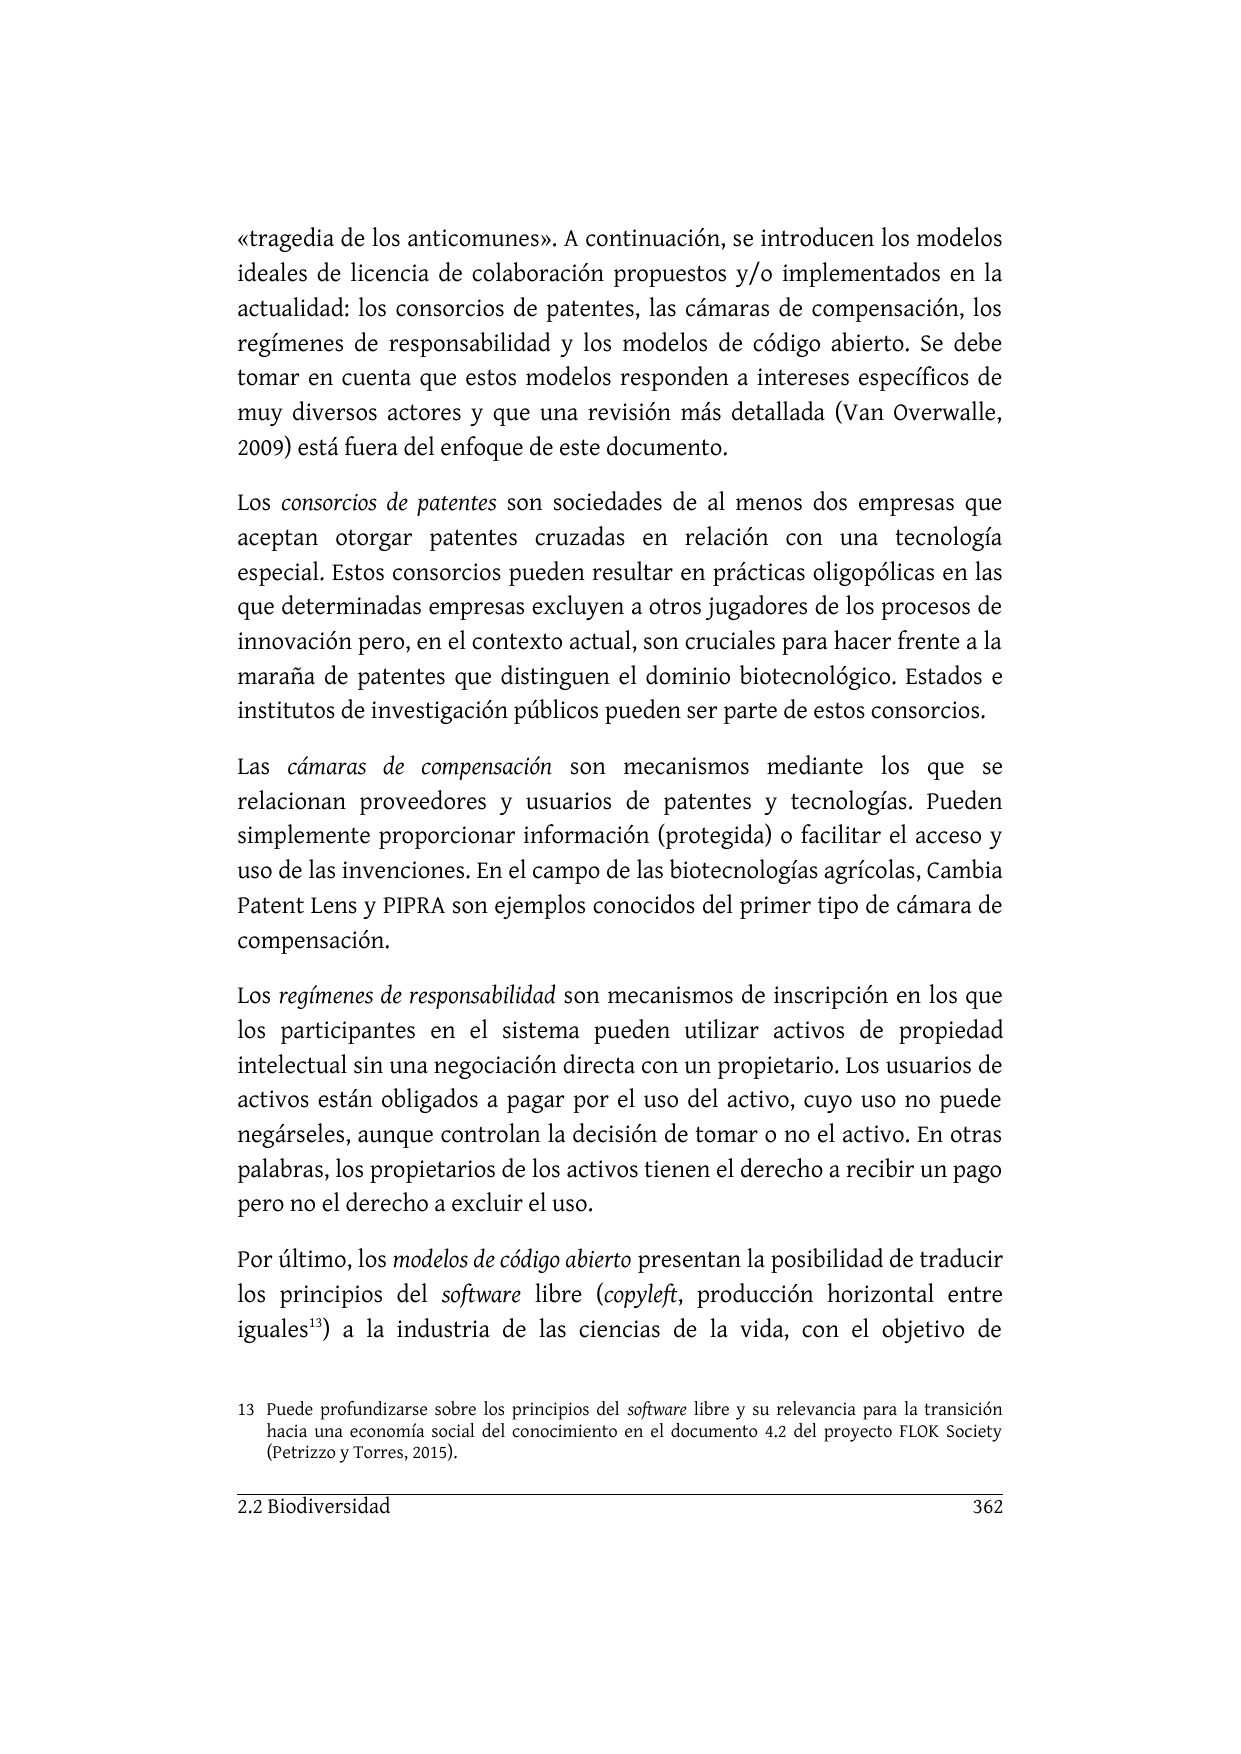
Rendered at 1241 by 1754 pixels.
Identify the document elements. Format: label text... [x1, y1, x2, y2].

text Los regímenes de responsabilidad son mecanismos de inscripción en los que los participantes en el sistema pueden utilizar activos de propiedad intelectual sin una negociación directa con un propietario. Los usuarios de activos están obligados a pagar por el uso del activo, cuyo uso no puede negárseles, aunque controlan la decisión de tomar o no el activo. En otras palabras, los propietarios de los activos tienen el derecho a recibir un pago pero no el derecho a excluir el uso. [237, 982, 1003, 1219]
text Por último, los modelos de código abierto presentan la posibilidad de traducir los principios del software libre (copyleft, producción horizontal entre iguales) a la industria de las ciencias de la vida, con el objetivo de [237, 1246, 1003, 1344]
text Las cámaras de compensación son mecanismos mediante los que se relacionan proveedores y usuarios de patentes y tecnologías. Pueden simplemente proporcionar información (protegida) o facilitar el acceso y uso de las invenciones. En el campo de las biotecnologías agrícolas, Cambia Patent Lens y PIPRA son ejemplos conocidos del primer tipo de cámara de compensación. [237, 753, 1003, 955]
text Los consorcios de patentes son sociedades de al menos dos empresas que aceptan otorgar patentes cruzadas en relación con una tecnología especial. Estos consorcios pueden resultar en prácticas oligopólicas en las que determinadas empresas excluyen a otros jugadores de los procesos de innovación pero, en el contexto actual, son cruciales para hacer frente a la maraña de patentes que distinguen el dominio biotecnológico. Estados e institutos de investigación públicos pueden ser parte de estos consorcios. [237, 489, 1003, 726]
text Puede profundizarse sobre los principios del software libre y su relevancia para la transición hacia una economía social del conocimiento en el documento 4.2 del proyecto FLOK Society (Petrizzo y Torres, 2015). [237, 1399, 1003, 1464]
text «tragedia de los anticomunes». A continuación, se introducen los modelos ideales de licencia de colaboración propuestos y/o implementados en la actualidad: los consorcios de patentes, las cámaras de compensación, los regímenes de responsabilidad y los modelos de código abierto. Se debe tomar en cuenta que estos modelos responden a intereses específicos de muy diversos actores y que una revisión más detallada (Van Overwalle, 2009) está fuera del enfoque de este documento. [237, 225, 1003, 462]
